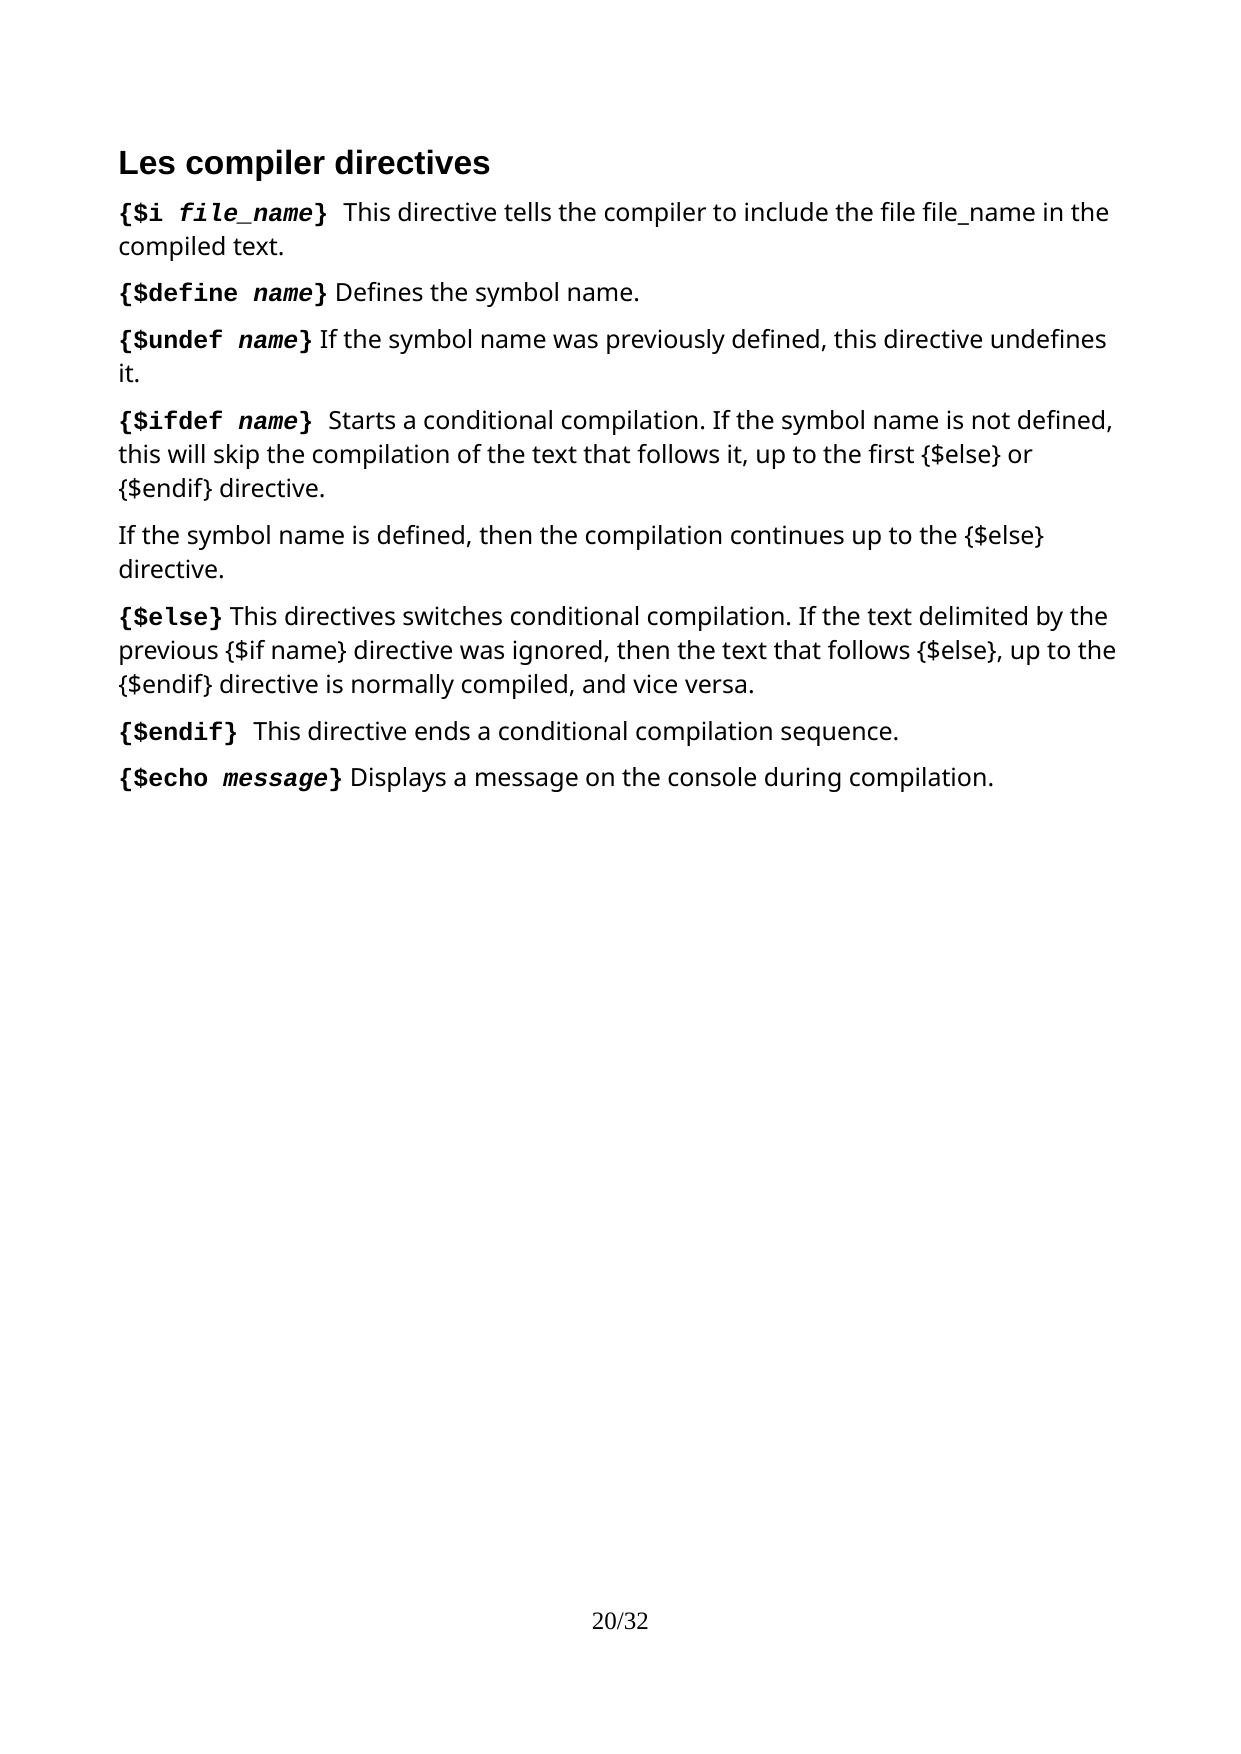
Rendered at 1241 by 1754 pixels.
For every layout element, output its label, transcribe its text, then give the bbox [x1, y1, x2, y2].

text {$i file_name} This directive tells the compiler to include the file file_name in the compiled text. [118, 194, 1122, 263]
text {$define name} Defines the symbol name. [118, 275, 1122, 309]
text {$endif} This directive ends a conditional compilation sequence. [118, 713, 1122, 747]
text {$undef name} If the symbol name was previously defined, this directive undefines it. [118, 322, 1122, 390]
text {$ifdef name} Starts a conditional compilation. If the symbol name is not defined, this will skip the compilation of the text that follows it, up to the first {$else} or {$endif} directive. [118, 403, 1122, 505]
subtitle Les compiler directives [118, 143, 1122, 182]
text If the symbol name is defined, then the compilation continues up to the {$else} directive. [118, 518, 1122, 586]
text {$else} This directives switches conditional compilation. If the text delimited by the previous {$if name} directive was ignored, then the text that follows {$else}, up to the {$endif} directive is normally compiled, and vice versa. [118, 598, 1122, 701]
text {$echo message} Displays a message on the console during compilation. [118, 760, 1122, 794]
